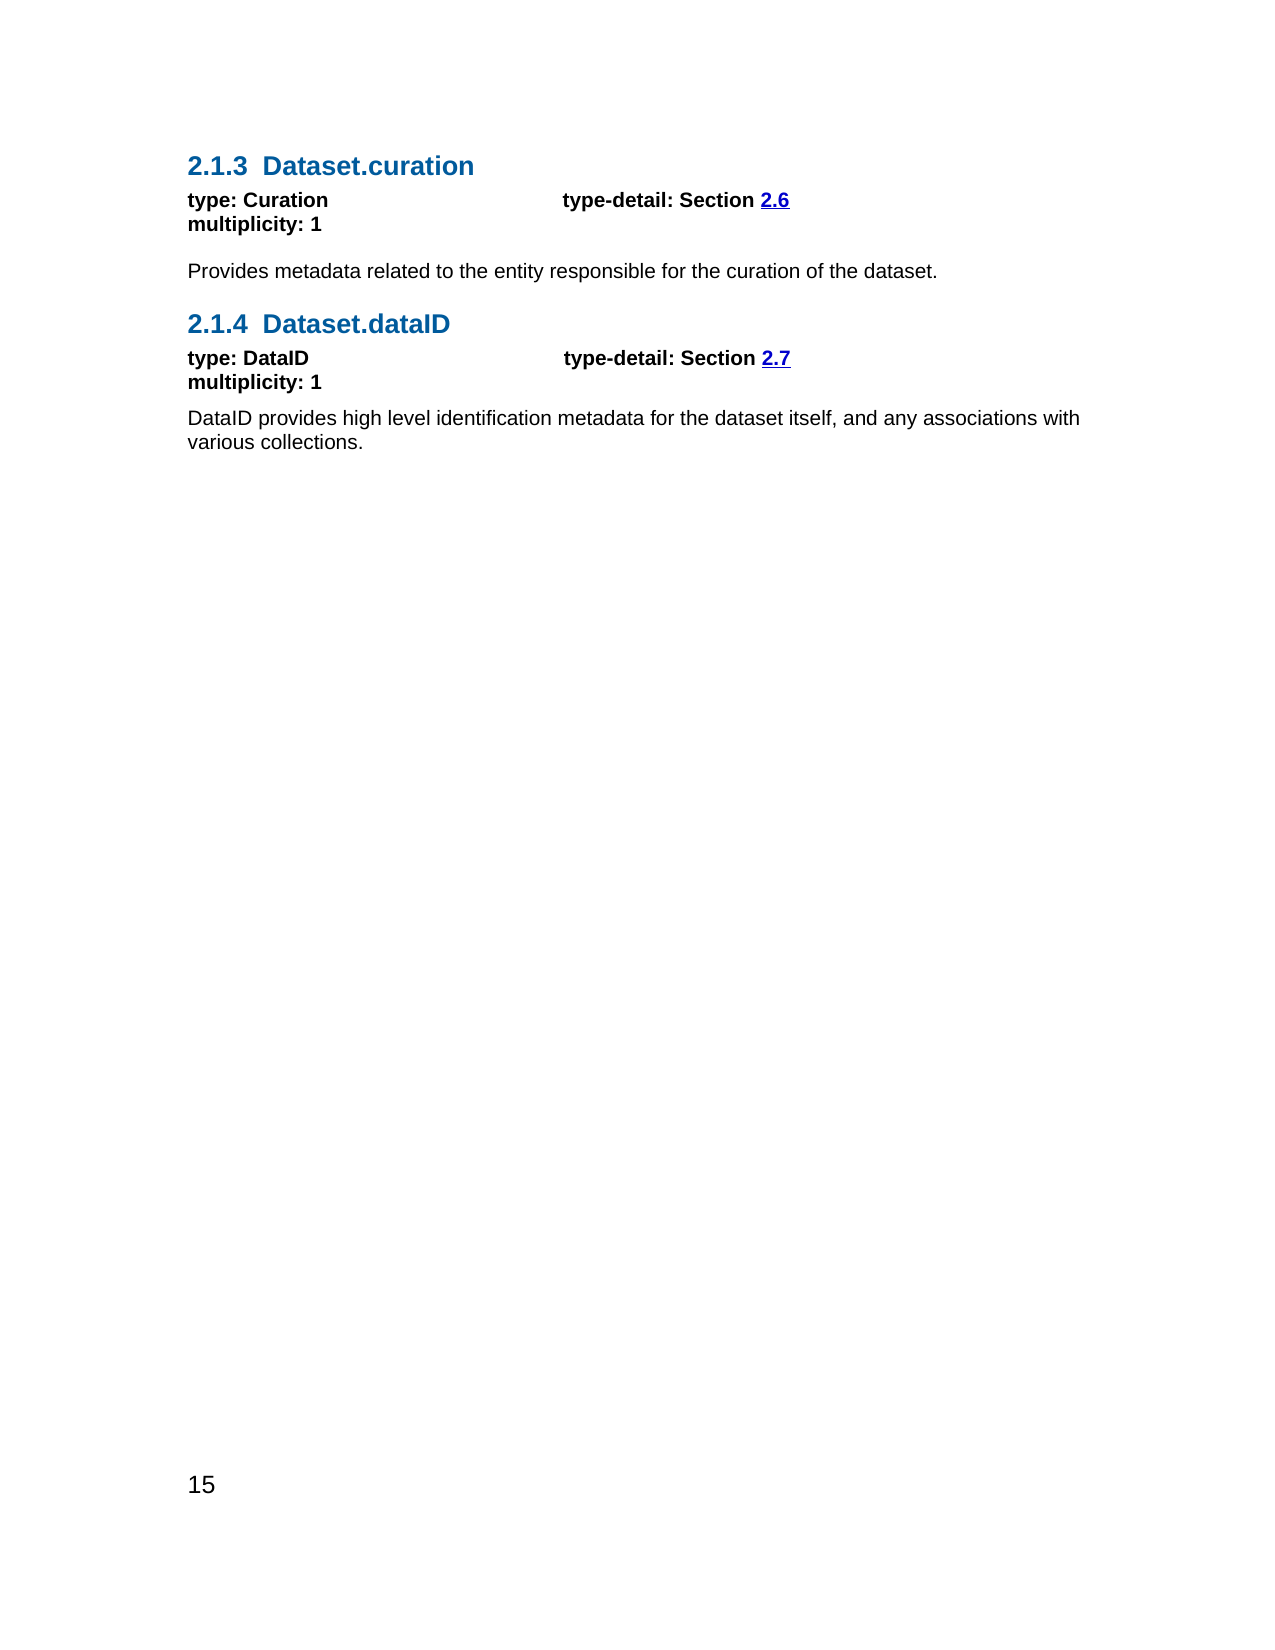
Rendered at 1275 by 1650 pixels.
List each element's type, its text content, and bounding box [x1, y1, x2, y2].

text DataID provides high level identification metadata for the dataset itself, and any associations with various collections. [187, 406, 1087, 454]
text Provides metadata related to the entity responsible for the curation of the dataset. [187, 259, 1087, 283]
subtitle Dataset.curation [187, 150, 1087, 181]
subtitle Dataset.dataID [187, 308, 1087, 339]
text multiplicity: 1 [187, 211, 1087, 235]
text type: DataID type-detail: Section 2.7 [187, 346, 1087, 370]
text type: Curation type-detail: Section 2.6 [187, 187, 1087, 211]
text multiplicity: 1 [187, 370, 1087, 394]
